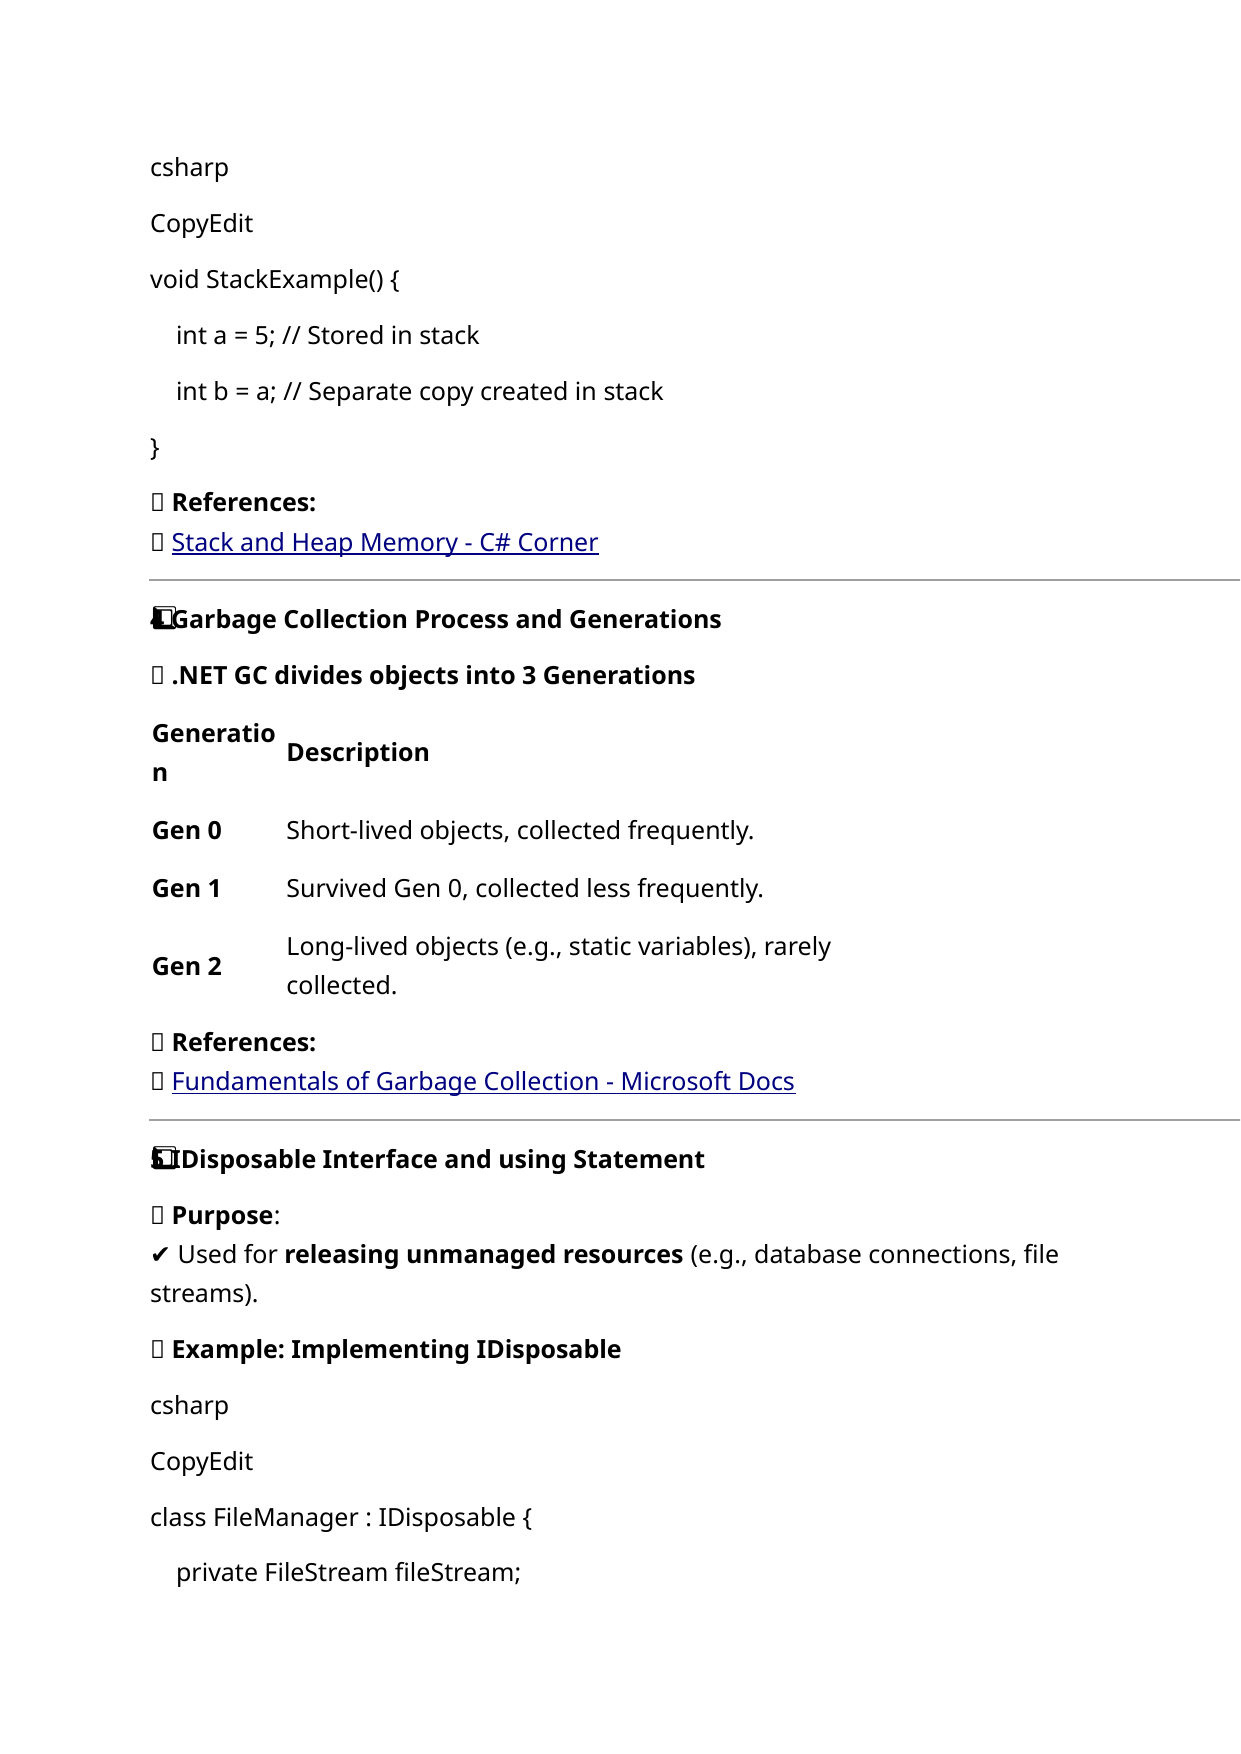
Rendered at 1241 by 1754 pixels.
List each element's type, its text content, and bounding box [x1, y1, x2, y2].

text 4️⃣ Garbage Collection Process and Generations [150, 602, 1090, 636]
text int b = a; // Separate copy created in stack [150, 373, 1090, 407]
table_header Generation [150, 714, 284, 811]
table_cell Gen 2 [150, 927, 284, 1024]
text CopyEdit [150, 1443, 1090, 1477]
text class FileManager : IDisposable { [150, 1499, 1090, 1533]
text 5️⃣ IDisposable Interface and using Statement [150, 1142, 1090, 1176]
text private FileStream fileStream; [150, 1555, 1090, 1589]
text csharp [150, 150, 1090, 184]
text 📌 References: 🔗 Fundamentals of Garbage Collection - Microsoft Docs [150, 1024, 1090, 1098]
text int a = 5; // Stored in stack [150, 317, 1090, 352]
text 📌 References: 🔗 Stack and Heap Memory - C# Corner [150, 485, 1090, 558]
text 📌 Example: Implementing IDisposable [150, 1332, 1090, 1366]
table_cell Survived Gen 0, collected less frequently. [285, 869, 909, 927]
text } [150, 429, 1090, 463]
table_cell Long-lived objects (e.g., static variables), rarely collected. [285, 927, 909, 1024]
text void StackExample() { [150, 262, 1090, 296]
text CopyEdit [150, 206, 1090, 240]
table_cell Short-lived objects, collected frequently. [285, 811, 909, 869]
table_cell Gen 1 [150, 869, 284, 927]
table_cell Gen 0 [150, 811, 284, 869]
text 📌 Purpose: ✔️ Used for releasing unmanaged resources (e.g., database connections, file streams). [150, 1197, 1090, 1310]
table_header Description [285, 714, 909, 811]
text 📌 .NET GC divides objects into 3 Generations [150, 658, 1090, 692]
text csharp [150, 1387, 1090, 1422]
